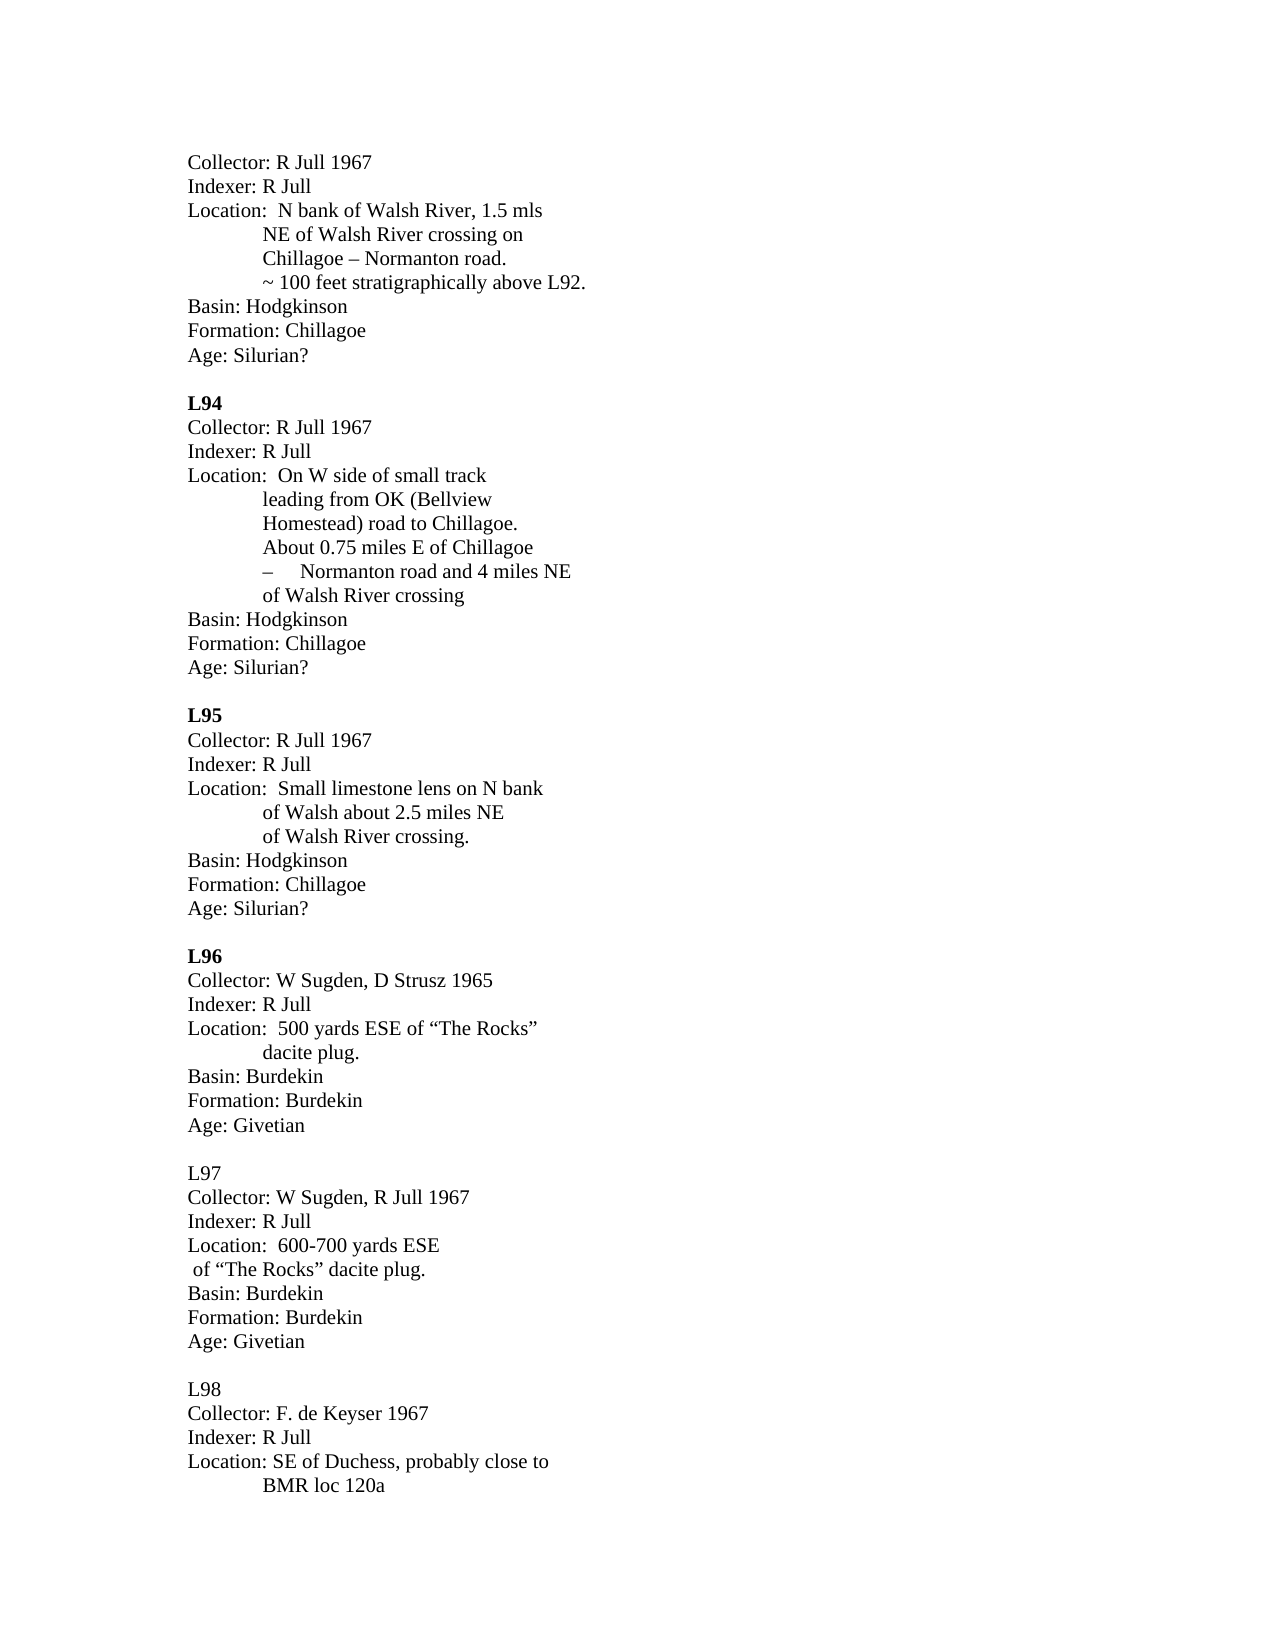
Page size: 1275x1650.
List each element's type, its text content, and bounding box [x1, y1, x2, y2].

text Collector: W Sugden, R Jull 1967 [187, 1185, 1087, 1209]
text dacite plug. [187, 1040, 1087, 1064]
text Age: Givetian [187, 1112, 1087, 1137]
text Collector: W Sugden, D Strusz 1965 [187, 968, 1087, 992]
text Basin: Hodgkinson [187, 848, 1087, 872]
text Collector: F. de Keyser 1967 [187, 1401, 1087, 1425]
text Location: 500 yards ESE of “The Rocks” [187, 1016, 1087, 1040]
text Age: Silurian? [187, 655, 1087, 679]
text Location: 600-700 yards ESE [187, 1233, 1087, 1257]
text L98 [187, 1377, 1087, 1401]
text L97 [187, 1161, 1087, 1185]
list Normanton road and 4 miles NE [262, 559, 1087, 583]
text leading from OK (Bellview [187, 487, 1087, 511]
text Location: On W side of small track [187, 463, 1087, 487]
text About 0.75 miles E of Chillagoe [187, 535, 1087, 559]
text of “The Rocks” dacite plug. [187, 1257, 1087, 1281]
text Formation: Chillagoe [187, 631, 1087, 655]
text Age: Givetian [187, 1329, 1087, 1353]
text Indexer: R Jull [187, 1209, 1087, 1233]
text Basin: Hodgkinson [187, 607, 1087, 631]
text of Walsh River crossing. [262, 824, 1087, 848]
text Location: SE of Duchess, probably close to [187, 1449, 1087, 1473]
text L94 [187, 391, 1087, 415]
text Collector: R Jull 1967 [187, 150, 1087, 174]
text Basin: Burdekin [187, 1064, 1087, 1088]
text Formation: Burdekin [187, 1305, 1087, 1329]
text Basin: Hodgkinson [187, 294, 1087, 318]
text Basin: Burdekin [187, 1281, 1087, 1305]
text Homestead) road to Chillagoe. [187, 511, 1087, 535]
text of Walsh about 2.5 miles NE [262, 800, 1087, 824]
text NE of Walsh River crossing on [187, 222, 1087, 246]
text Formation: Burdekin [187, 1088, 1087, 1112]
text Indexer: R Jull [187, 1425, 1087, 1449]
text Formation: Chillagoe [187, 318, 1087, 342]
text BMR loc 120a [187, 1473, 1087, 1497]
text Collector: R Jull 1967 [187, 415, 1087, 439]
text Location: N bank of Walsh River, 1.5 mls [187, 198, 1087, 222]
text ~ 100 feet stratigraphically above L92. [187, 270, 1087, 294]
text L96 [187, 944, 1087, 968]
text Formation: Chillagoe [187, 872, 1087, 896]
text Collector: R Jull 1967 [187, 727, 1087, 752]
text Age: Silurian? [187, 342, 1087, 367]
text Indexer: R Jull [187, 174, 1087, 198]
text Indexer: R Jull [187, 752, 1087, 776]
text Location: Small limestone lens on N bank [187, 776, 1087, 800]
text Chillagoe – Normanton road. [187, 246, 1087, 270]
text L95 [187, 703, 1087, 727]
text Indexer: R Jull [187, 439, 1087, 463]
text of Walsh River crossing [262, 583, 1087, 607]
text Age: Silurian? [187, 896, 1087, 920]
text Indexer: R Jull [187, 992, 1087, 1016]
